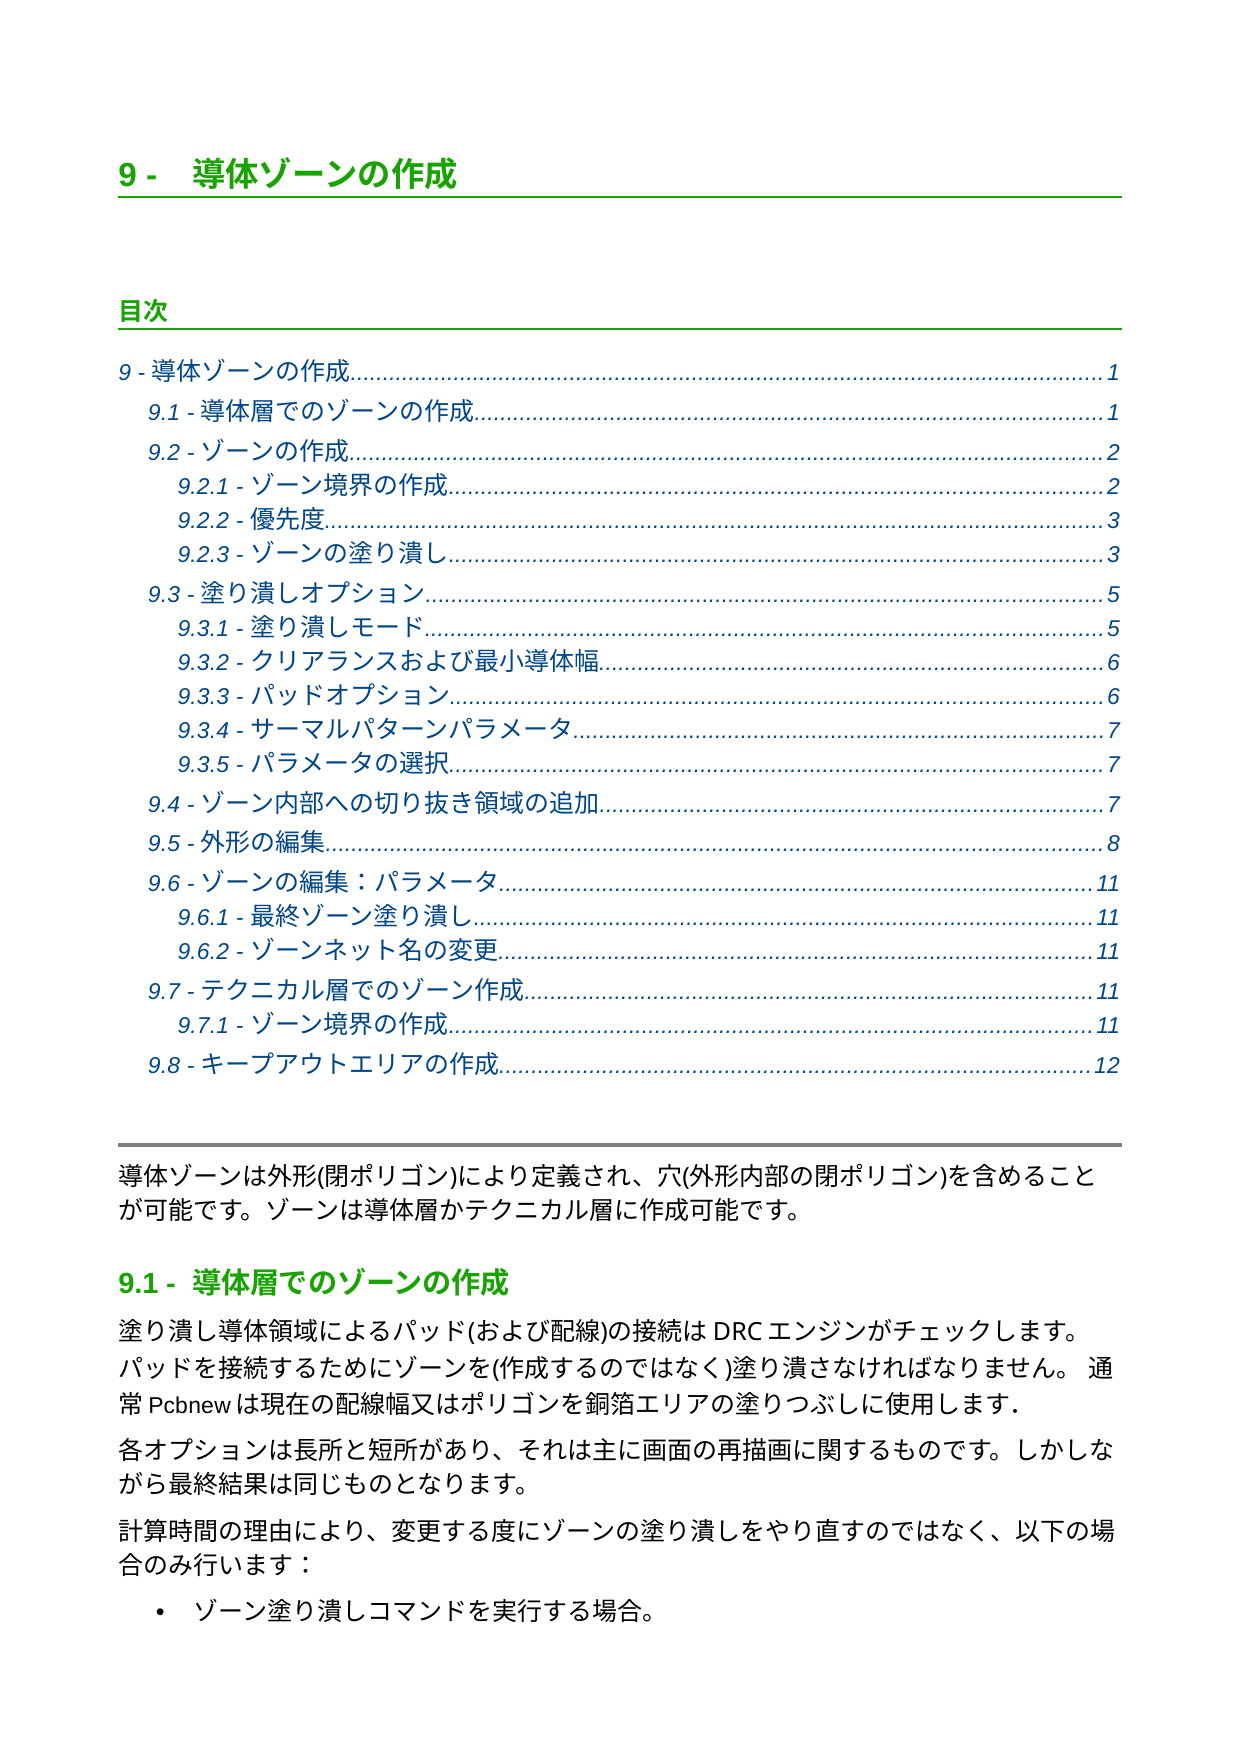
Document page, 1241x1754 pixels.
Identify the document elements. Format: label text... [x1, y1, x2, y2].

text 9.3.5 - パラメータの選択 7 [177, 746, 1122, 779]
text 9.4 - ゾーン内部への切り抜き領域の追加 7 [148, 786, 1122, 819]
subtitle 導体層でのゾーンの作成 [118, 1262, 1122, 1302]
text 塗り潰し導体領域によるパッド(および配線)の接続はDRCエンジンがチェックします。パッドを接続するためにゾーンを(作成するのではなく)塗り潰さなければなりません。 通常Pcbnewは現在の配線幅又はポリゴンを銅箔エリアの塗りつぶしに使用します． [118, 1314, 1122, 1421]
text 9.2.3 - ゾーンの塗り潰し 3 [177, 536, 1122, 570]
text 計算時間の理由により、変更する度にゾーンの塗り潰しをやり直すのではなく、以下の場合のみ行います： [118, 1514, 1122, 1582]
text 9.5 - 外形の編集 8 [148, 825, 1122, 859]
text 9.3.2 - クリアランスおよび最小導体幅 6 [177, 644, 1122, 678]
list ゾーン塗り潰しコマンドを実行する場合。 [156, 1594, 1122, 1628]
text 9.7 - テクニカル層でのゾーン作成 11 [148, 973, 1122, 1007]
text 9.7.1 - ゾーン境界の作成 11 [177, 1007, 1122, 1041]
text 9.6.2 - ゾーンネット名の変更 11 [177, 933, 1122, 967]
text 9.8 - キープアウトエリアの作成 12 [148, 1047, 1122, 1081]
text 目次 [118, 294, 1122, 328]
subtitle 導体ゾーンの作成 [118, 150, 1122, 196]
text 9.3 - 塗り潰しオプション 5 [148, 576, 1122, 610]
text 9.2.2 - 優先度 3 [177, 502, 1122, 536]
text 9.3.1 - 塗り潰しモード 5 [177, 610, 1122, 644]
text 9 - 導体ゾーンの作成 1 [118, 354, 1122, 388]
text 各オプションは長所と短所があり、それは主に画面の再描画に関するものです。しかしながら最終結果は同じものとなります。 [118, 1433, 1122, 1501]
text 9.1 - 導体層でのゾーンの作成 1 [148, 394, 1122, 428]
text 9.6 - ゾーンの編集：パラメータ 11 [148, 865, 1122, 899]
text 9.6.1 - 最終ゾーン塗り潰し 11 [177, 899, 1122, 933]
text 9.3.3 - パッドオプション 6 [177, 678, 1122, 712]
text 9.2.1 - ゾーン境界の作成 2 [177, 468, 1122, 502]
text 9.3.4 - サーマルパターンパラメータ 7 [177, 712, 1122, 746]
text 9.2 - ゾーンの作成 2 [148, 434, 1122, 468]
text 導体ゾーンは外形(閉ポリゴン)により定義され、穴(外形内部の閉ポリゴン)を含めることが可能です。ゾーンは導体層かテクニカル層に作成可能です。 [118, 1159, 1122, 1227]
